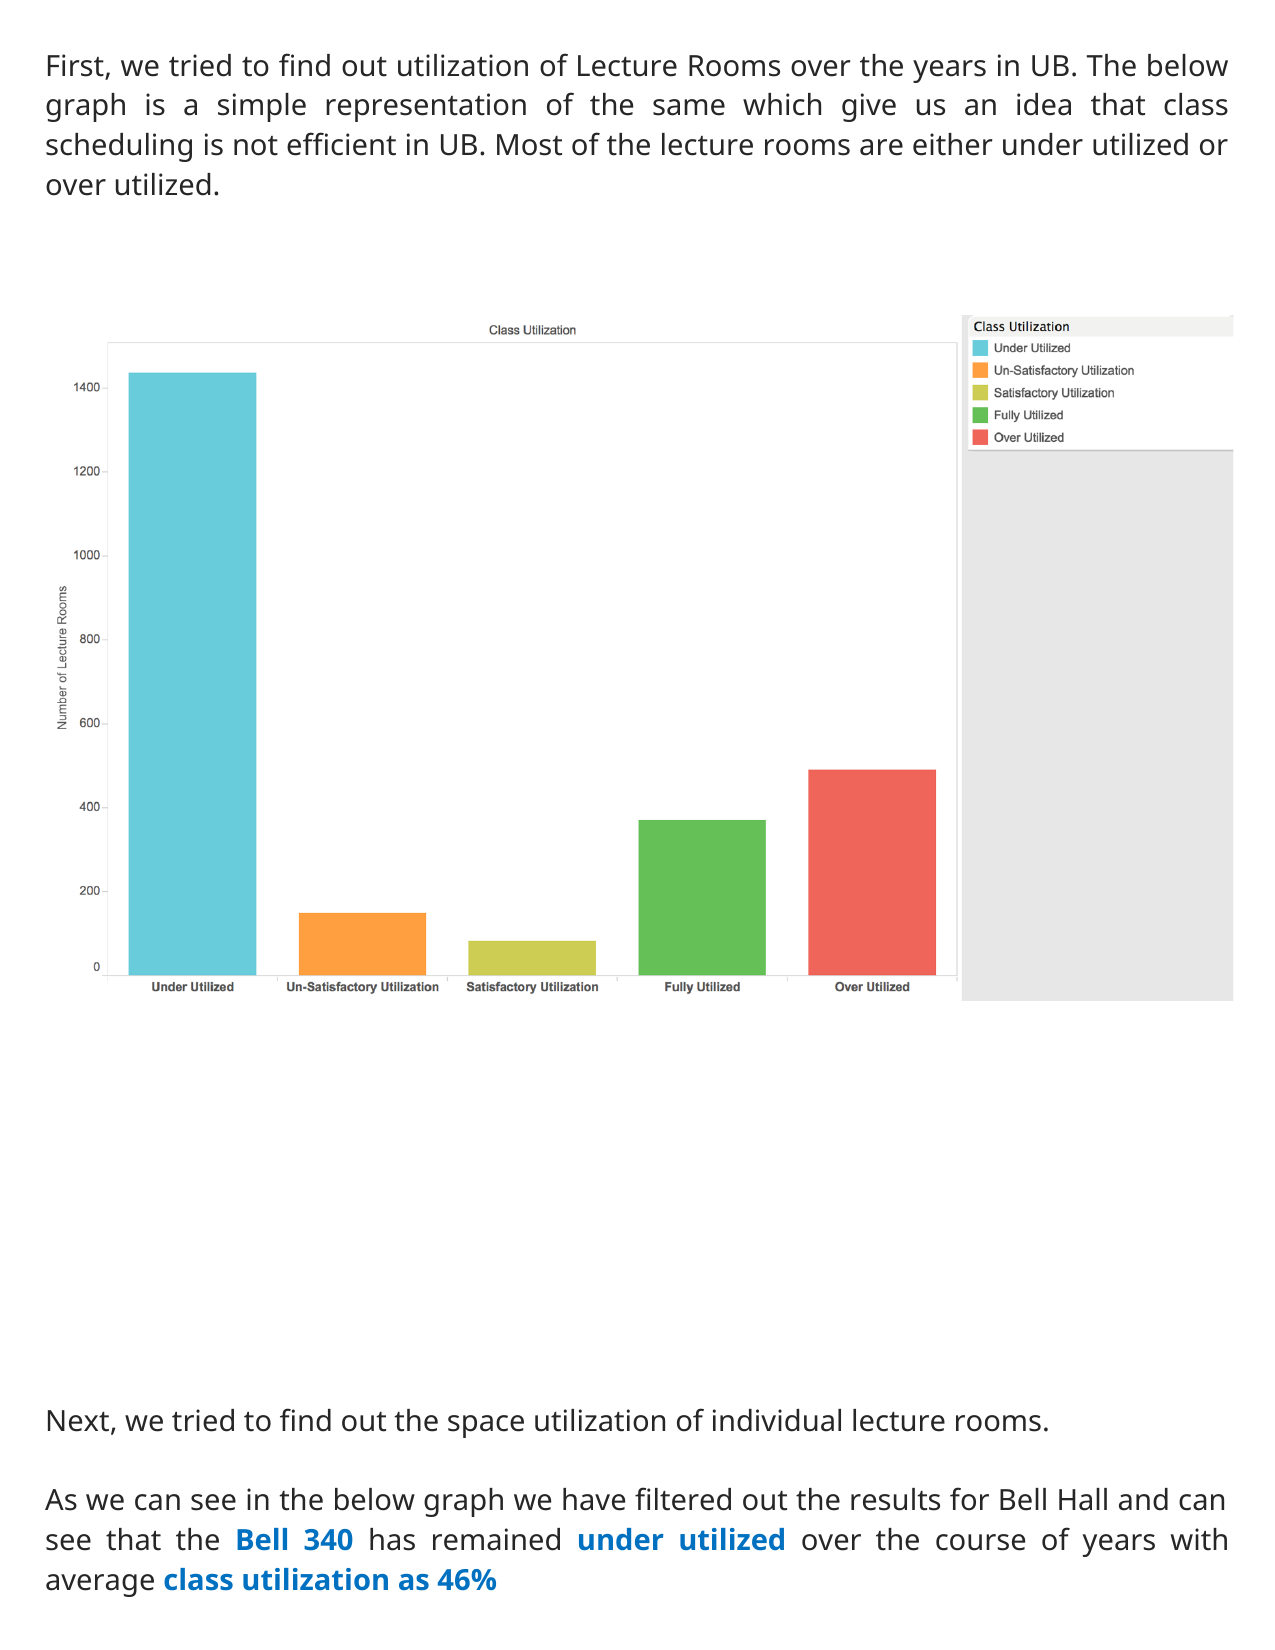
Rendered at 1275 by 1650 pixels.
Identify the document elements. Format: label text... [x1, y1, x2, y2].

text Next, we tried to find out the space utilization of individual lecture rooms. [45, 1400, 1230, 1440]
picture [49, 315, 1234, 1001]
text As we can see in the below graph we have filtered out the results for Bell Hall and can see that the Bell 340 has remained under utilized over the course of years with average class utilization as 46% [45, 1479, 1230, 1598]
text First, we tried to find out utilization of Lecture Rooms over the years in UB. The below graph is a simple representation of the same which give us an idea that class scheduling is not efficient in UB. Most of the lecture rooms are either under utilized or over utilized. [45, 45, 1230, 204]
